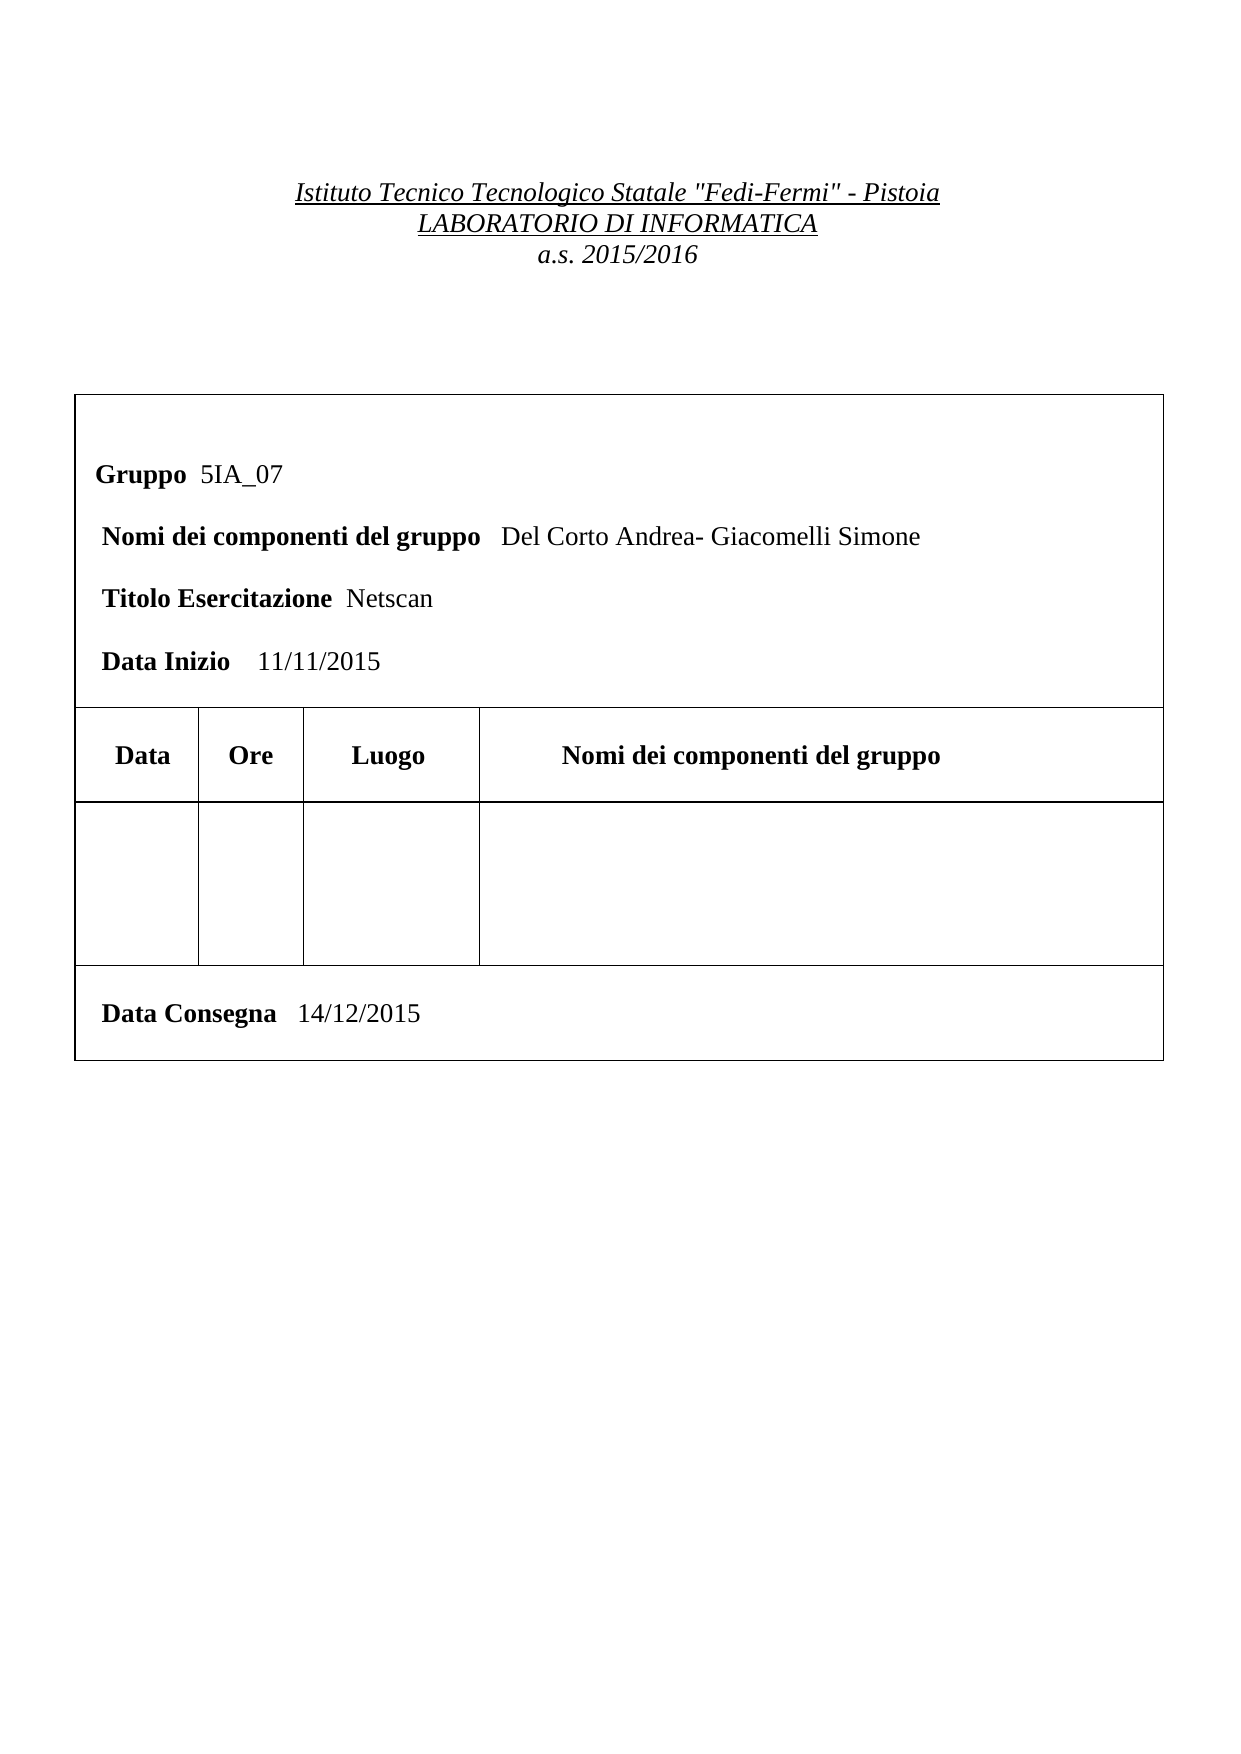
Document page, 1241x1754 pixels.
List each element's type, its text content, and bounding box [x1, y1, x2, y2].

table_cell Ore [199, 708, 303, 801]
text a.s. 2015/2016 [75, 239, 1162, 270]
table_header Gruppo 5IA_07 Nomi dei componenti del gruppo Del Corto Andrea- Giacomelli Simone Titolo Esercitazione Netscan Data Inizio 11/11/2015 [76, 395, 1163, 707]
table_cell Luogo [304, 708, 479, 801]
table_cell [199, 803, 303, 965]
text LABORATORIO DI INFORMATICA [75, 207, 1162, 239]
table_cell [304, 803, 479, 965]
table_cell Nomi dei componenti del gruppo [480, 708, 1163, 801]
table_cell [480, 803, 1163, 965]
text Istituto Tecnico Tecnologico Statale "Fedi-Fermi" - Pistoia [75, 176, 1162, 207]
table_cell [76, 803, 198, 965]
table_cell Data Consegna 14/12/2015 [76, 966, 1163, 1060]
table_cell Data [76, 708, 198, 801]
